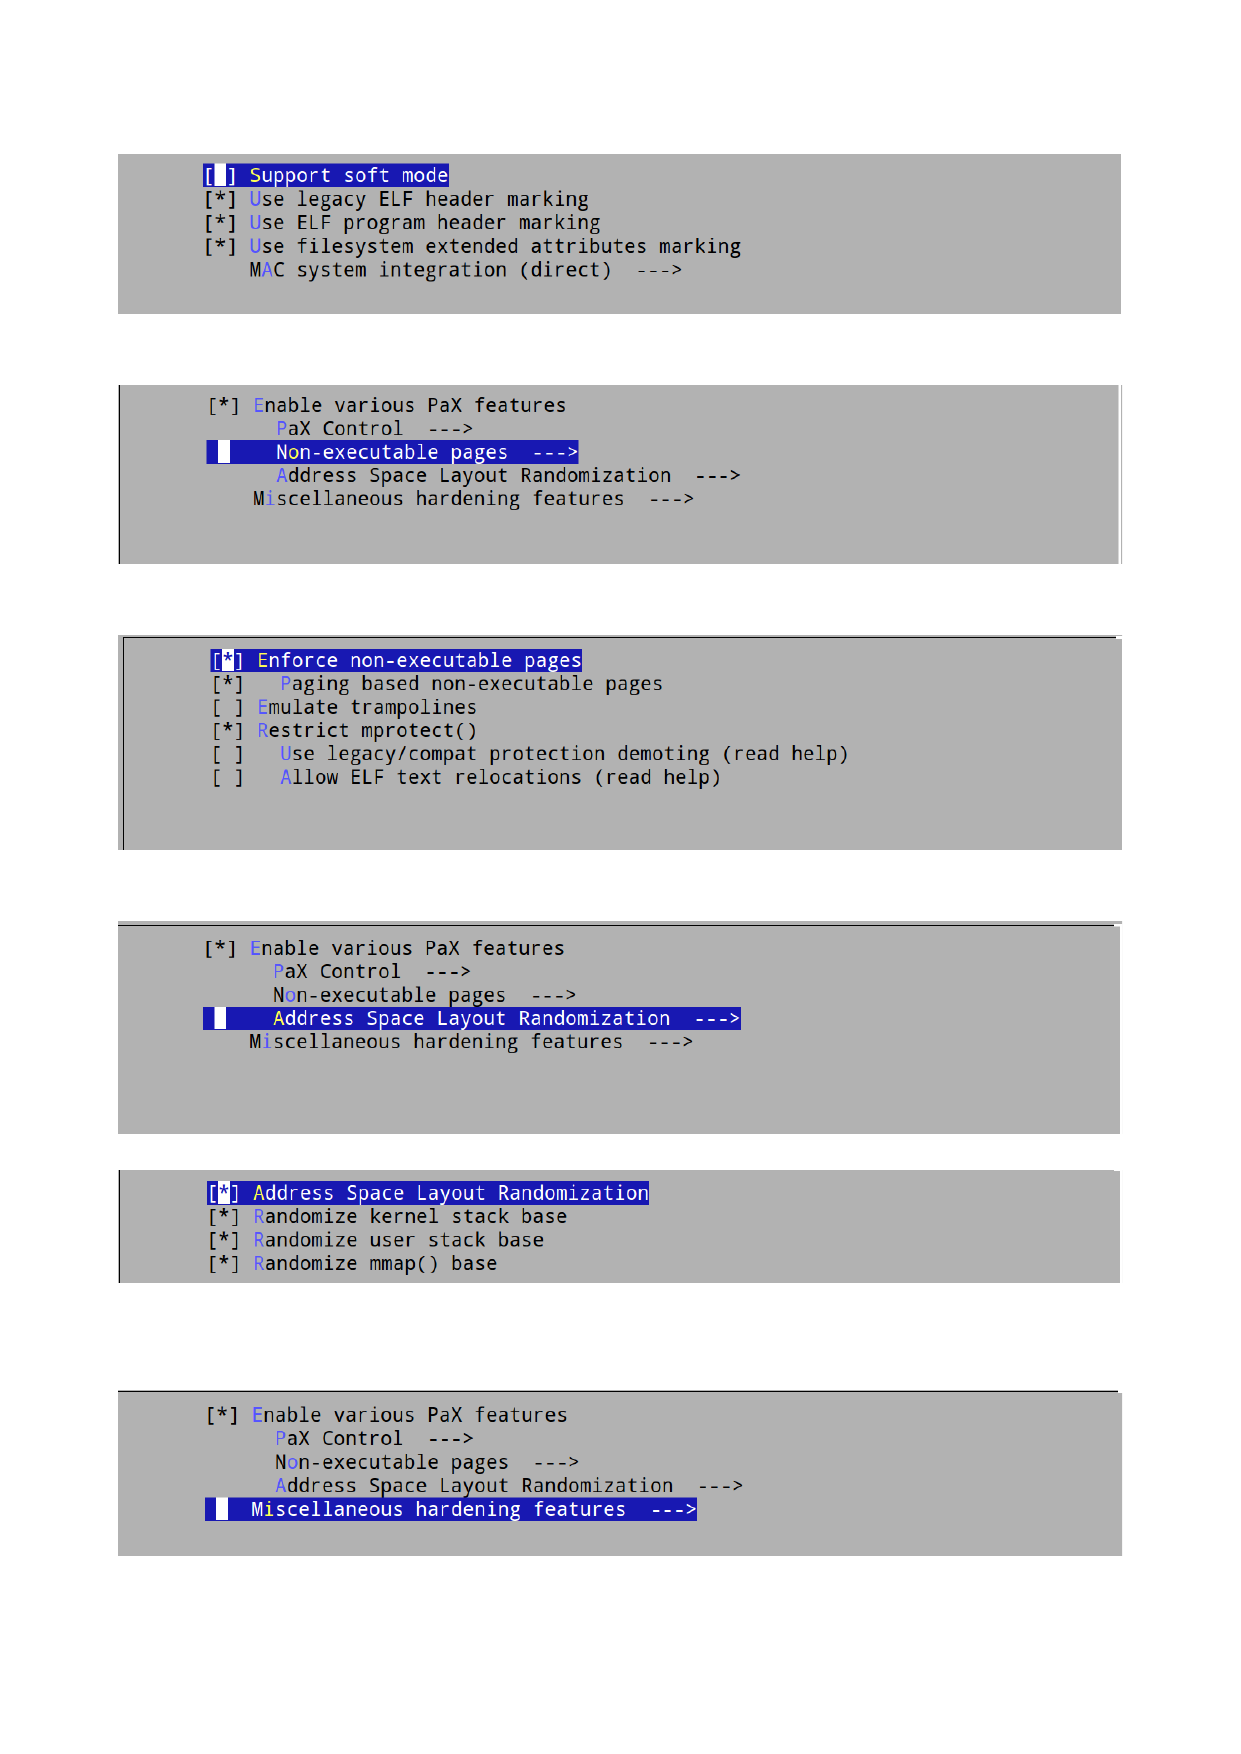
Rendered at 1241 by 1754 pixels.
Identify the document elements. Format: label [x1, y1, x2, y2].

picture [118, 635, 1123, 850]
picture [118, 154, 1123, 314]
picture [118, 921, 1123, 1134]
picture [118, 1170, 1123, 1283]
picture [118, 385, 1123, 564]
picture [118, 1390, 1123, 1556]
